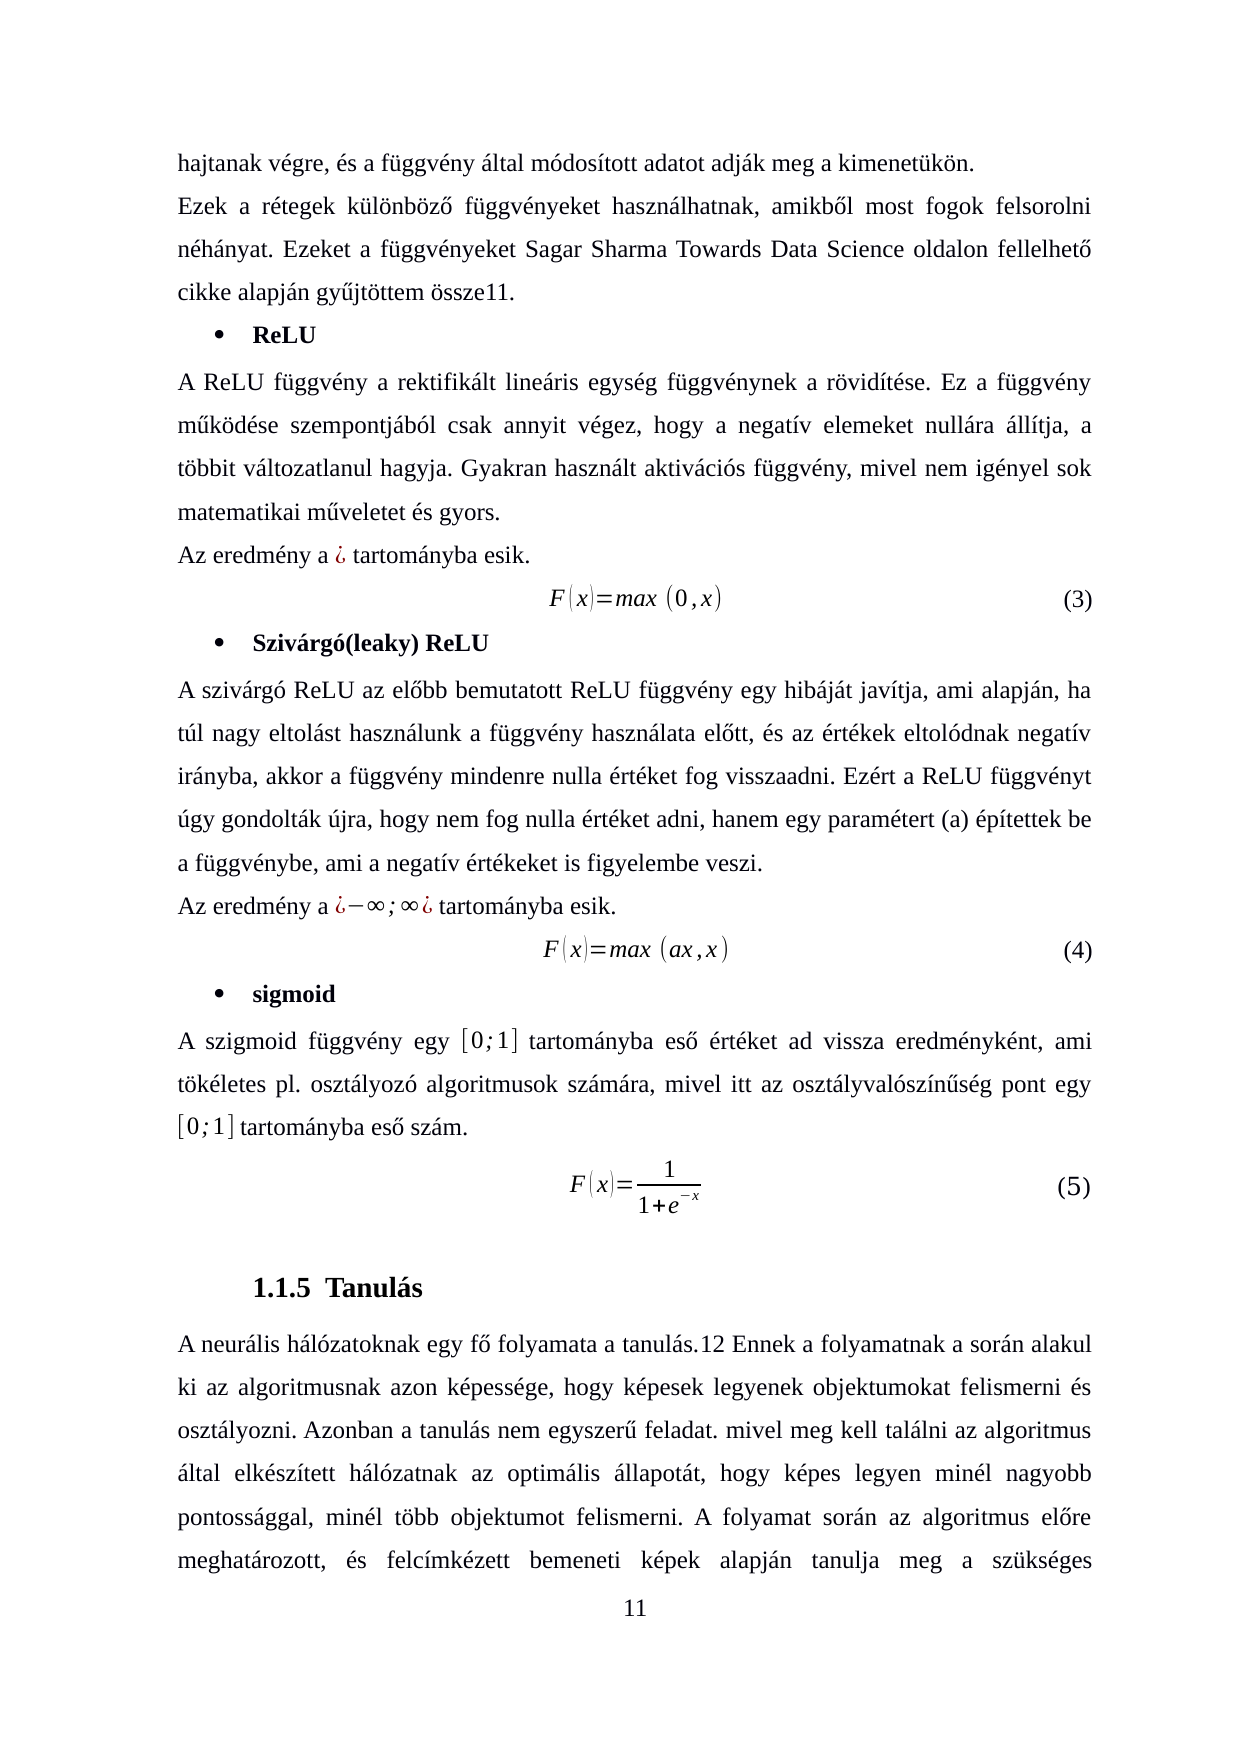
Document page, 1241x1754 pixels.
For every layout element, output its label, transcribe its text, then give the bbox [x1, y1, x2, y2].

text (3) [177, 583, 1092, 614]
text (5) [177, 1156, 1092, 1218]
text A szigmoid függvény egy tartományba eső értéket ad vissza eredményként, ami tökéletes pl. osztályozó algoritmusok számára, mivel itt az osztályvalószínűség pont egy tartományba eső szám. [177, 1026, 1092, 1141]
text Az eredmény a tartományba esik. [177, 540, 1092, 568]
text hajtanak végre, és a függvény által módosított adatot adják meg a kimenetükön. [177, 148, 1092, 176]
subtitle Tanulás [252, 1271, 1092, 1304]
list sigmoid [215, 979, 1092, 1008]
text A neurális hálózatoknak egy fő folyamata a tanulás.12 Ennek a folyamatnak a során alakul ki az algoritmusnak azon képessége, hogy képesek legyenek objektumokat felismerni és osztályozni. Azonban a tanulás nem egyszerű feladat. mivel meg kell találni az algoritmus által elkészített hálózatnak az optimális állapotát, hogy képes legyen minél nagyobb pontossággal, minél több objektumot felismerni. A folyamat során az algoritmus előre meghatározott, és felcímkézett bemeneti képek alapján tanulja meg a szükséges [177, 1329, 1092, 1573]
text A ReLU függvény a rektifikált lineáris egység függvénynek a rövidítése. Ez a függvény működése szempontjából csak annyit végez, hogy a negatív elemeket nullára állítja, a többit változatlanul hagyja. Gyakran használt aktivációs függvény, mivel nem igényel sok matematikai műveletet és gyors. [177, 367, 1092, 525]
text Az eredmény a tartományba esik. [177, 891, 1092, 919]
list Szivárgó(leaky) ReLU [215, 628, 1092, 657]
text (4) [177, 934, 1092, 965]
text Ezek a rétegek különböző függvényeket használhatnak, amikből most fogok felsorolni néhányat. Ezeket a függvényeket Sagar Sharma Towards Data Science oldalon fellelhető cikke alapján gyűjtöttem össze11. [177, 191, 1092, 306]
list ReLU [215, 320, 1092, 349]
text A szivárgó ReLU az előbb bemutatott ReLU függvény egy hibáját javítja, ami alapján, ha túl nagy eltolást használunk a függvény használata előtt, és az értékek eltolódnak negatív irányba, akkor a függvény mindenre nulla értéket fog visszaadni. Ezért a ReLU függvényt úgy gondolták újra, hogy nem fog nulla értéket adni, hanem egy paramétert (a) építettek be a függvénybe, ami a negatív értékeket is figyelembe veszi. [177, 675, 1092, 876]
